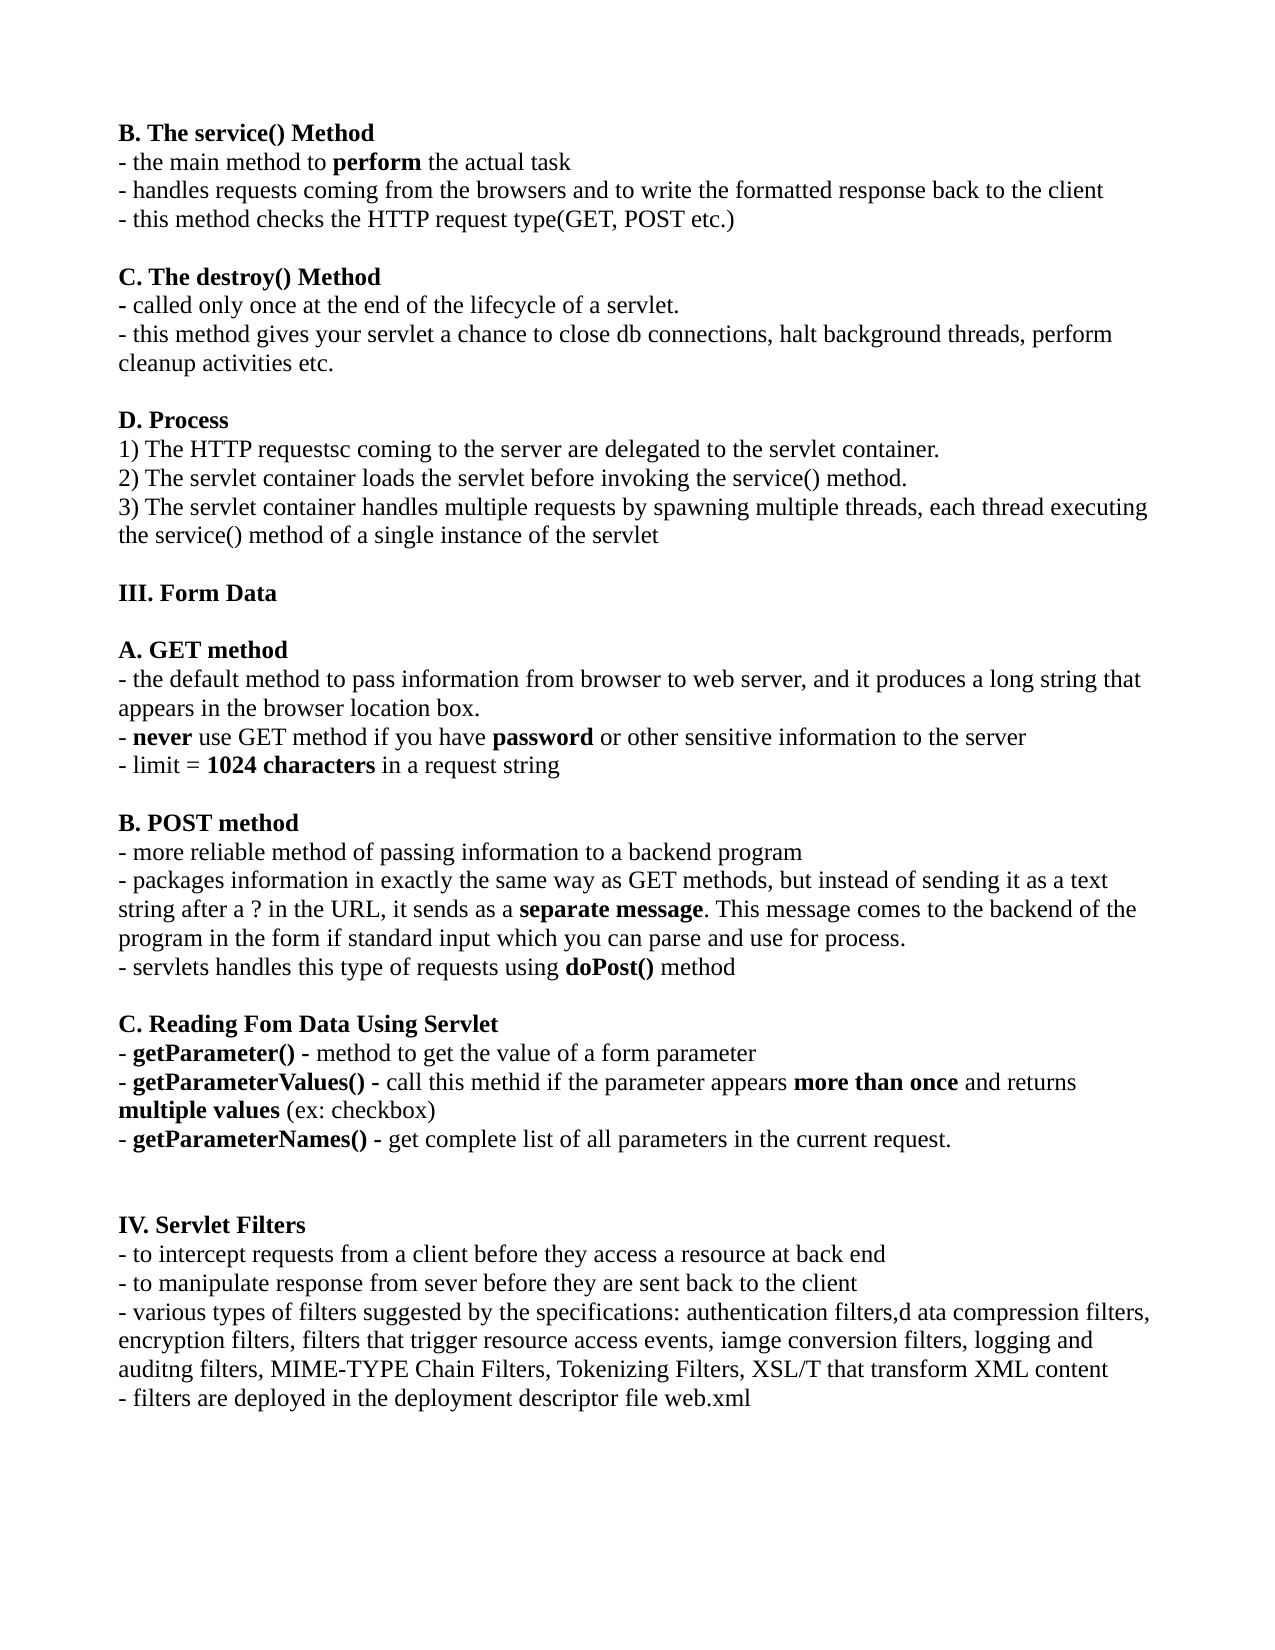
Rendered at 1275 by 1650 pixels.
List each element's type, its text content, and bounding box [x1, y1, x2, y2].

text C. The destroy() Method [118, 262, 1157, 291]
text C. Reading Fom Data Using Servlet [118, 1009, 1157, 1038]
text D. Process [118, 406, 1157, 434]
text - various types of filters suggested by the specifications: authentication filters,d ata compression filters, encryption filters, filters that trigger resource access events, iamge conversion filters, logging and auditng filters, MIME-TYPE Chain Filters, Tokenizing Filters, XSL/T that transform XML content [118, 1297, 1157, 1383]
text - called only once at the end of the lifecycle of a servlet. [118, 291, 1157, 319]
text - getParameter() - method to get the value of a form parameter [118, 1038, 1157, 1067]
text 2) The servlet container loads the servlet before invoking the service() method. 3) The servlet container handles multiple requests by spawning multiple threads, each thread executing the service() method of a single instance of the servlet [118, 463, 1157, 549]
text - this method gives your servlet a chance to close db connections, halt background threads, perform cleanup activities etc. [118, 319, 1157, 377]
text - handles requests coming from the browsers and to write the formatted response back to the client [118, 176, 1157, 204]
text - the default method to pass information from browser to web server, and it produces a long string that appears in the browser location box. [118, 664, 1157, 722]
text IV. Servlet Filters [118, 1211, 1157, 1239]
text - getParameterNames() - get complete list of all parameters in the current request. [118, 1124, 1157, 1153]
text - getParameterValues() - call this methid if the parameter appears more than once and returns multiple values (ex: checkbox) [118, 1067, 1157, 1124]
text - more reliable method of passing information to a backend program [118, 837, 1157, 866]
text 1) The HTTP requestsc coming to the server are delegated to the servlet container. [118, 434, 1157, 463]
text - filters are deployed in the deployment descriptor file web.xml [118, 1383, 1157, 1412]
text - packages information in exactly the same way as GET methods, but instead of sending it as a text string after a ? in the URL, it sends as a separate message. This message comes to the backend of the program in the form if standard input which you can parse and use for process. [118, 866, 1157, 952]
text III. Form Data [118, 578, 1157, 607]
text - to manipulate response from sever before they are sent back to the client [118, 1268, 1157, 1297]
text A. GET method [118, 636, 1157, 664]
text - servlets handles this type of requests using doPost() method [118, 952, 1157, 981]
text - the main method to perform the actual task [118, 147, 1157, 176]
text - to intercept requests from a client before they access a resource at back end [118, 1239, 1157, 1268]
text B. The service() Method [118, 118, 1157, 147]
text - never use GET method if you have password or other sensitive information to the server [118, 722, 1157, 751]
text - limit = 1024 characters in a request string [118, 751, 1157, 779]
text - this method checks the HTTP request type(GET, POST etc.) [118, 204, 1157, 233]
text B. POST method [118, 808, 1157, 837]
